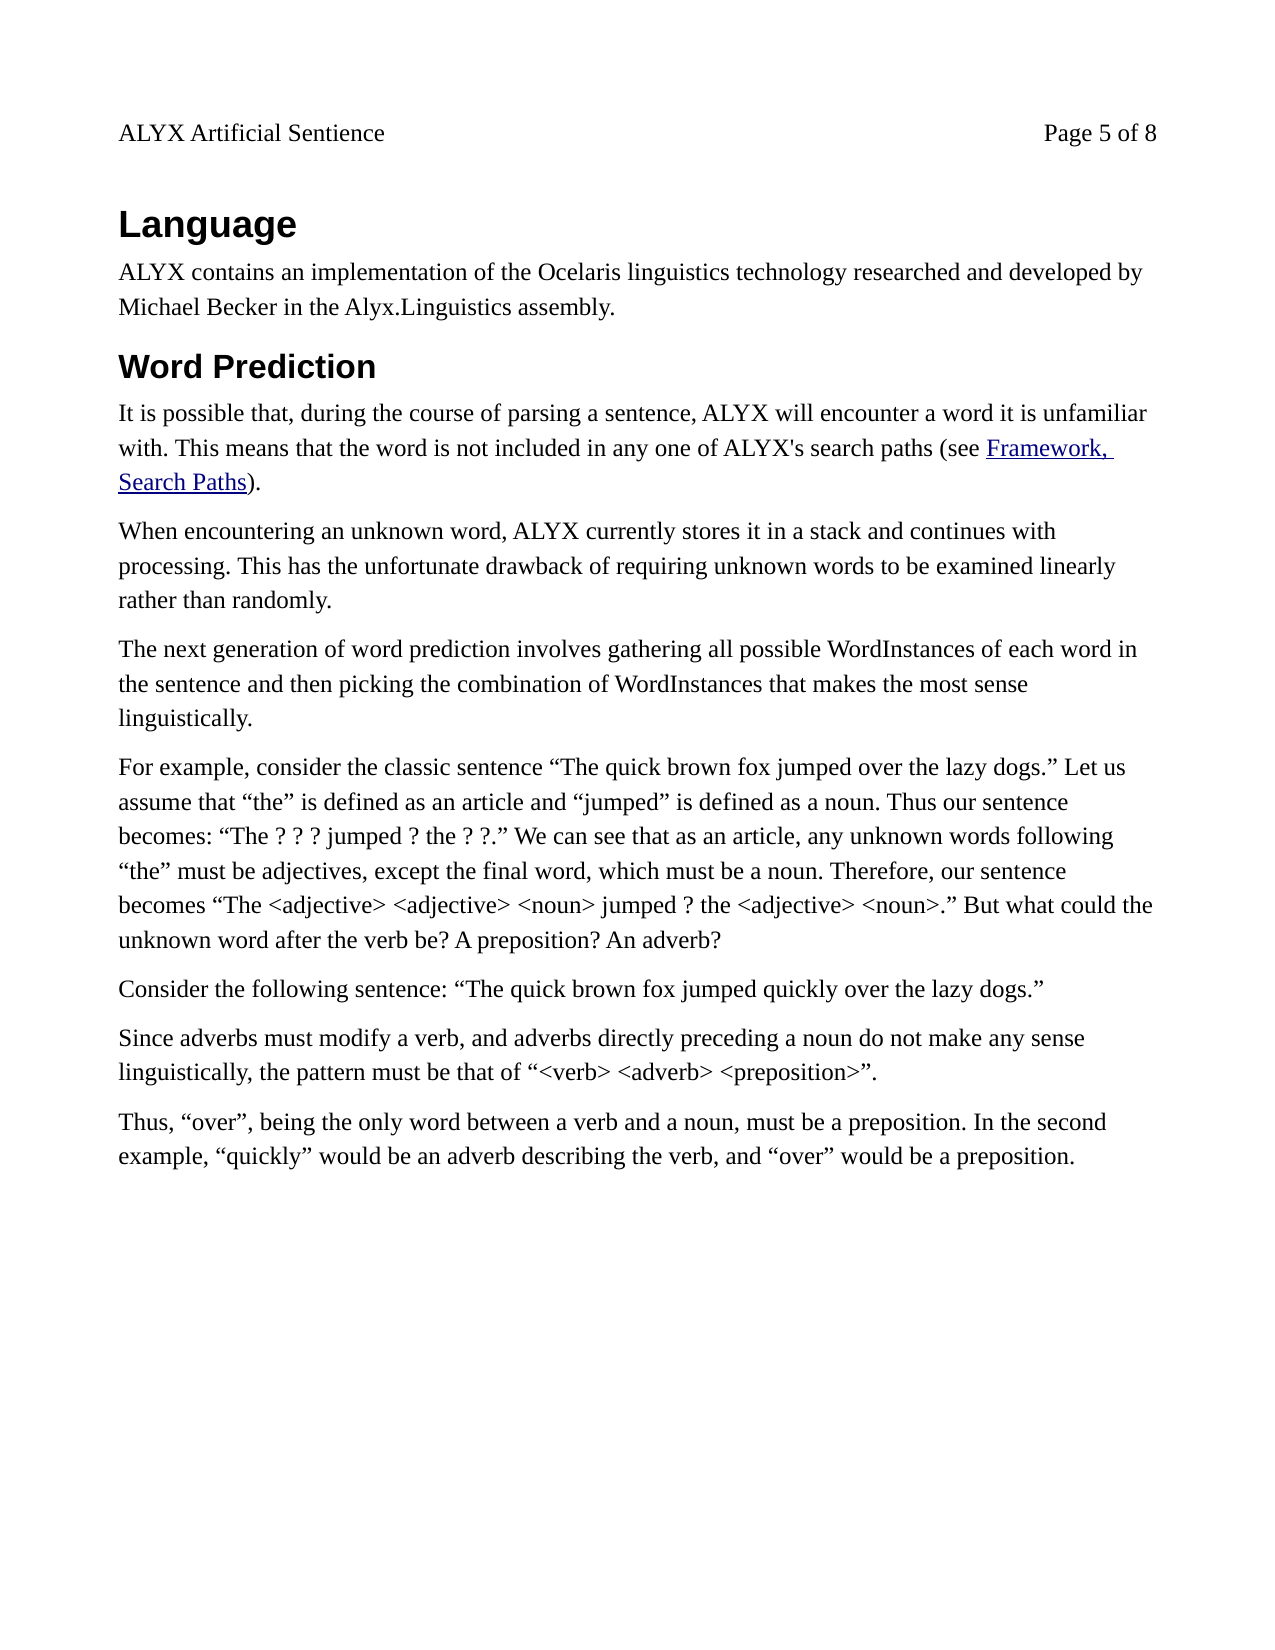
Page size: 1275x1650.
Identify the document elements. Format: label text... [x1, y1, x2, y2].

subtitle Word Prediction [118, 347, 1157, 386]
text Since adverbs must modify a verb, and adverbs directly preceding a noun do not make any sense linguistically, the pattern must be that of “<verb> <adverb> <preposition>”. [118, 1023, 1157, 1086]
subtitle Language [118, 201, 1157, 245]
text ALYX contains an implementation of the Ocelaris linguistics technology researched and developed by Michael Becker in the Alyx.Linguistics assembly. [118, 257, 1157, 321]
text The next generation of word prediction involves gathering all possible WordInstances of each word in the sentence and then picking the combination of WordInstances that makes the most sense linguistically. [118, 634, 1157, 732]
text Consider the following sentence: “The quick brown fox jumped quickly over the lazy dogs.” [118, 974, 1157, 1003]
text For example, consider the classic sentence “The quick brown fox jumped over the lazy dogs.” Let us assume that “the” is defined as an article and “jumped” is defined as a noun. Thus our sentence becomes: “The ? ? ? jumped ? the ? ?.” We can see that as an article, any unknown words following “the” must be adjectives, except the final word, which must be a noun. Therefore, our sentence becomes “The <adjective> <adjective> <noun> jumped ? the <adjective> <noun>.” But what could the unknown word after the verb be? A preposition? An adverb? [118, 752, 1157, 954]
text When encountering an unknown word, ALYX currently stores it in a stack and continues with processing. This has the unfortunate drawback of requiring unknown words to be examined linearly rather than randomly. [118, 516, 1157, 614]
text It is possible that, during the course of parsing a sentence, ALYX will encounter a word it is unfamiliar with. This means that the word is not included in any one of ALYX's search paths (see Framework, Search Paths). [118, 398, 1157, 496]
text Thus, “over”, being the only word between a verb and a noun, must be a preposition. In the second example, “quickly” would be an adverb describing the verb, and “over” would be a preposition. [118, 1107, 1157, 1170]
